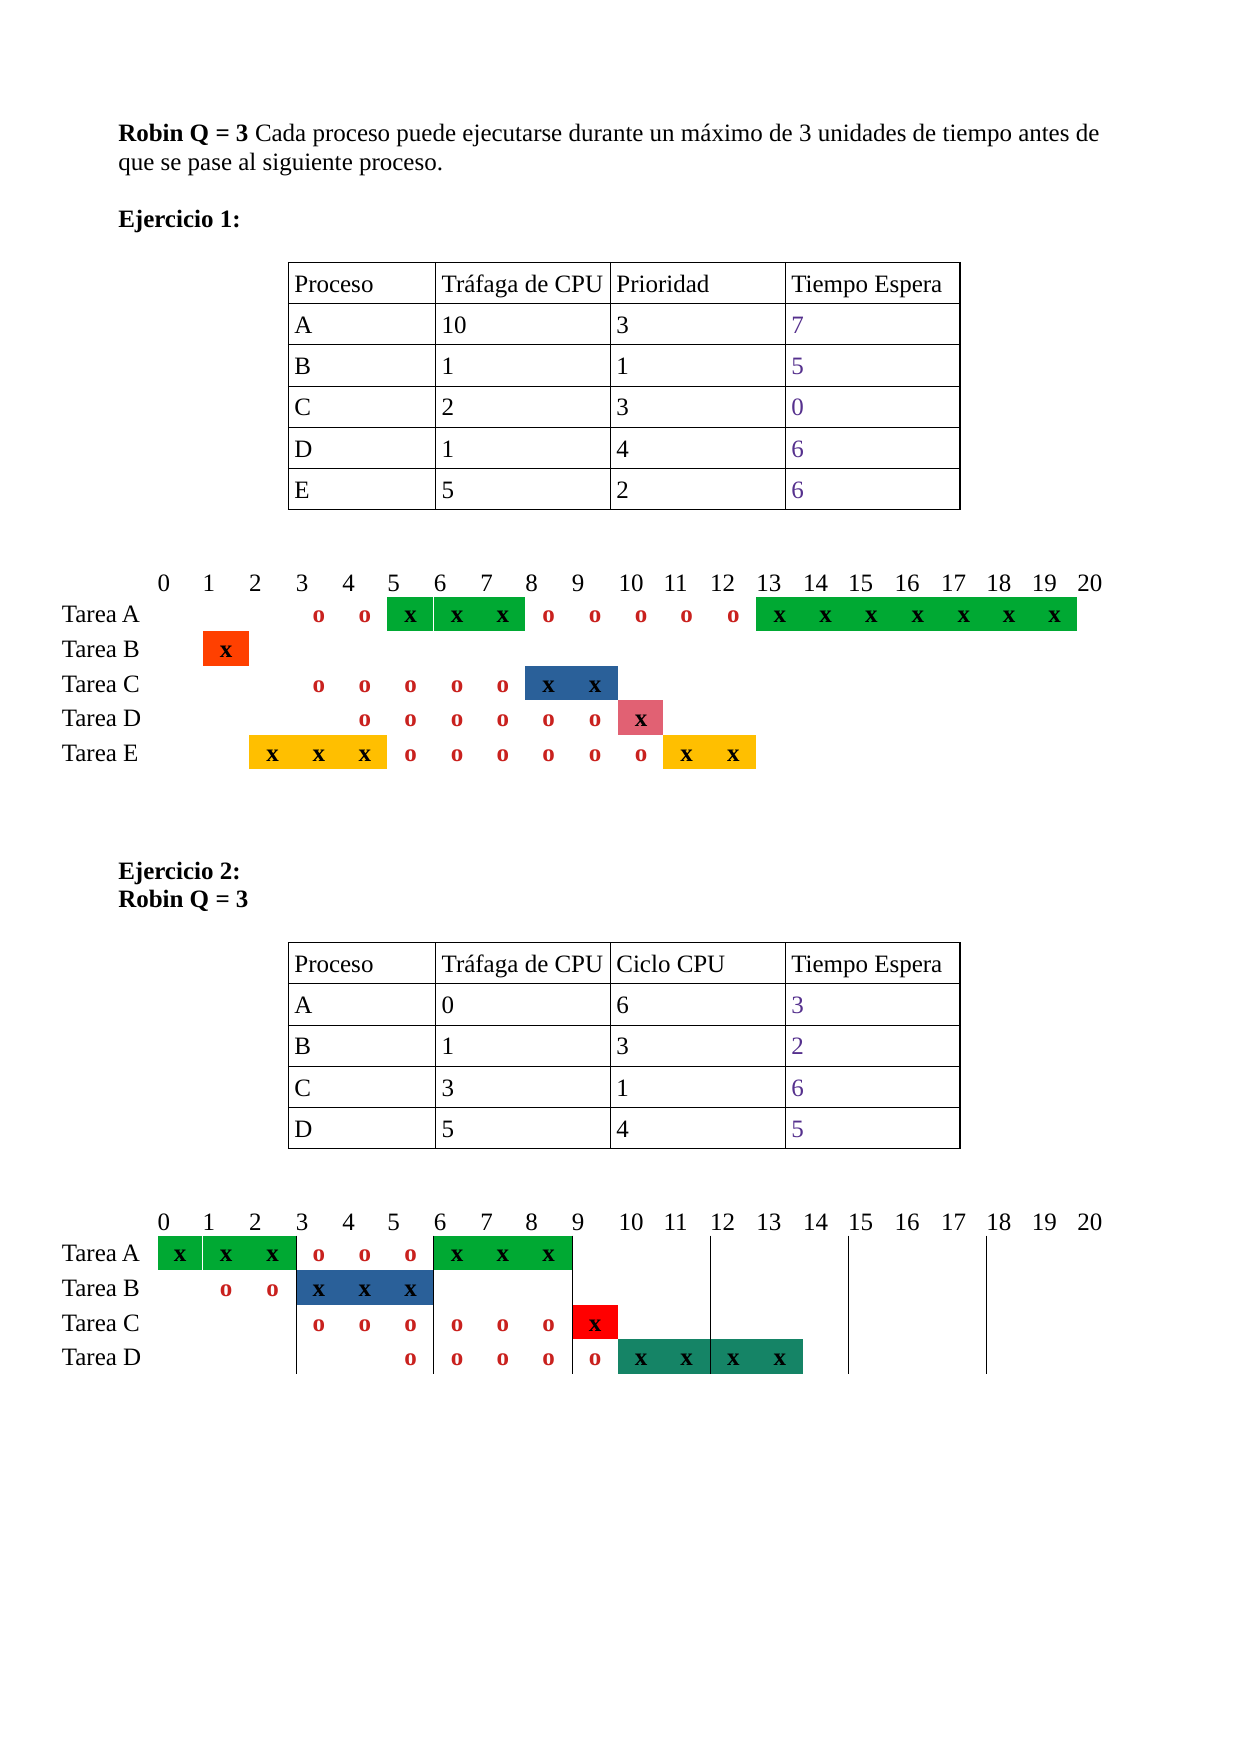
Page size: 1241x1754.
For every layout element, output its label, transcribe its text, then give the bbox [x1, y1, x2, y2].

table_cell [849, 1339, 894, 1374]
table_cell [986, 700, 1032, 735]
table_cell Tarea C [62, 666, 157, 700]
table_cell B [289, 1026, 435, 1066]
table_cell [894, 631, 941, 666]
table_cell [710, 666, 756, 700]
table_header 11 [663, 568, 710, 597]
table_cell Tarea A [62, 1236, 157, 1270]
table_cell x [803, 597, 848, 631]
table_header 0 [158, 1207, 202, 1236]
table_cell [941, 1236, 986, 1270]
table_cell [573, 1236, 618, 1270]
table_header 16 [894, 1207, 941, 1236]
table_header 4 [342, 1207, 387, 1236]
table_cell D [289, 428, 435, 468]
table_cell 0 [436, 984, 610, 1024]
table_header 1 [203, 568, 249, 597]
table_cell [1032, 1305, 1077, 1339]
table_cell [803, 1270, 848, 1305]
table_cell o [296, 597, 342, 631]
table_cell x [848, 597, 894, 631]
table_cell [158, 1305, 202, 1339]
table_cell 10 [436, 304, 610, 344]
table_cell o [525, 1305, 572, 1339]
table_header 8 [525, 1207, 572, 1236]
table_header 16 [894, 568, 941, 597]
table_cell D [289, 1108, 435, 1148]
table_cell [158, 631, 202, 666]
table_header 13 [756, 568, 803, 597]
table_cell x [203, 631, 249, 666]
table_cell x [710, 735, 756, 769]
table_cell 6 [786, 428, 959, 468]
table_cell o [434, 1339, 480, 1374]
table_header 17 [941, 1207, 986, 1236]
table_cell A [289, 304, 435, 344]
table_cell [803, 1339, 848, 1374]
table_header 14 [803, 1207, 848, 1236]
table_cell C [289, 1067, 435, 1107]
table_header 12 [710, 1207, 756, 1236]
table_cell x [158, 1236, 202, 1270]
table_cell 3 [786, 984, 959, 1024]
table_cell E [289, 469, 435, 509]
table_cell o [710, 597, 756, 631]
table_header 11 [663, 1207, 710, 1236]
table_cell [434, 1270, 480, 1305]
table_cell [1077, 597, 1122, 631]
table_cell [710, 631, 756, 666]
table_cell [618, 1305, 663, 1339]
table_header 3 [296, 568, 342, 597]
table_cell [158, 666, 202, 700]
table_cell o [480, 1305, 525, 1339]
table_cell [342, 631, 387, 666]
table_cell 2 [611, 469, 785, 509]
table_cell [663, 1270, 710, 1305]
table_header 18 [986, 568, 1032, 597]
table_cell o [525, 1339, 572, 1374]
table_cell [1077, 1270, 1122, 1305]
table_cell [1032, 666, 1077, 700]
table_cell o [434, 1305, 480, 1339]
table_cell o [342, 700, 387, 735]
table_cell 2 [786, 1026, 959, 1066]
table_cell 6 [786, 469, 959, 509]
table_cell o [572, 700, 618, 735]
table_cell Tarea A [62, 597, 157, 631]
table_cell [894, 1270, 941, 1305]
table_cell [1077, 1339, 1122, 1374]
table_cell [572, 631, 618, 666]
table_header 5 [387, 568, 433, 597]
table_cell [987, 1305, 1032, 1339]
table_cell Tarea C [62, 1305, 157, 1339]
table_cell [756, 631, 803, 666]
table_cell x [387, 1270, 433, 1305]
table_header 8 [525, 568, 572, 597]
table_cell [342, 1339, 387, 1374]
table_cell 4 [611, 428, 785, 468]
table_cell [249, 700, 296, 735]
table_cell 6 [786, 1067, 959, 1107]
table_cell [1032, 735, 1077, 769]
table_cell x [296, 735, 342, 769]
table_cell o [342, 1236, 387, 1270]
table_cell [756, 735, 803, 769]
table_header 1 [203, 1207, 249, 1236]
table_cell x [986, 597, 1032, 631]
table_header 5 [387, 1207, 433, 1236]
table_cell Tarea D [62, 1339, 157, 1374]
table_cell [387, 631, 433, 666]
table_cell x [756, 597, 803, 631]
table_cell o [480, 735, 525, 769]
table_cell 3 [611, 387, 785, 427]
table_cell o [572, 735, 618, 769]
table_cell x [711, 1339, 756, 1374]
table_header [62, 1207, 157, 1236]
table_cell [573, 1270, 618, 1305]
table_header Tiempo Espera [786, 263, 959, 303]
table_cell 1 [436, 1026, 610, 1066]
table_cell [158, 735, 202, 769]
table_header 9 [572, 568, 618, 597]
table_cell o [663, 597, 710, 631]
table_cell [711, 1305, 756, 1339]
table_cell [249, 666, 296, 700]
table_cell [849, 1236, 894, 1270]
table_cell x [525, 666, 572, 700]
table_cell x [203, 1236, 249, 1270]
table_header Tiempo Espera [786, 943, 959, 983]
table_header Proceso [289, 943, 435, 983]
table_header 19 [1032, 1207, 1077, 1236]
table_cell o [203, 1270, 249, 1305]
table_cell o [525, 700, 572, 735]
table_header 19 [1032, 568, 1077, 597]
table_header 6 [434, 568, 480, 597]
table_cell o [342, 666, 387, 700]
table_cell [1032, 1339, 1077, 1374]
table_cell [249, 597, 296, 631]
table_cell 5 [786, 1108, 959, 1148]
table_cell [941, 631, 986, 666]
table_header 17 [941, 568, 986, 597]
table_cell [663, 1305, 710, 1339]
table_cell [480, 1270, 525, 1305]
table_header 10 [618, 1207, 663, 1236]
table_header 2 [249, 1207, 296, 1236]
table_cell [711, 1236, 756, 1270]
text Ejercicio 1: [118, 204, 1122, 233]
table_cell [756, 666, 803, 700]
table_cell [803, 666, 848, 700]
table_cell 5 [436, 1108, 610, 1148]
table_cell [158, 700, 202, 735]
table_header 20 [1077, 1207, 1122, 1236]
table_cell [941, 666, 986, 700]
table_cell [525, 1270, 572, 1305]
table_cell [203, 1339, 249, 1374]
table_cell o [525, 735, 572, 769]
table_cell [1077, 700, 1122, 735]
table_cell [618, 631, 663, 666]
table_cell o [525, 597, 572, 631]
table_cell [848, 666, 894, 700]
table_cell [1032, 700, 1077, 735]
table_cell x [480, 1236, 525, 1270]
table_cell [803, 1305, 848, 1339]
table_cell x [434, 597, 480, 631]
table_cell x [387, 597, 433, 631]
table_header Prioridad [611, 263, 785, 303]
table_cell [1077, 631, 1122, 666]
table_header 13 [756, 1207, 803, 1236]
table_cell x [663, 1339, 710, 1374]
table_cell [1032, 631, 1077, 666]
table_cell x [342, 735, 387, 769]
table_header 9 [572, 1207, 618, 1236]
table_cell x [618, 700, 663, 735]
table_cell o [387, 1236, 433, 1270]
table_cell o [618, 735, 663, 769]
table_cell [894, 1305, 941, 1339]
table_cell [941, 1339, 986, 1374]
table_cell [941, 1305, 986, 1339]
table_cell A [289, 984, 435, 1024]
table_cell [987, 1339, 1032, 1374]
table_header Ciclo CPU [611, 943, 785, 983]
table_header Proceso [289, 263, 435, 303]
table_cell [480, 631, 525, 666]
text Robin Q = 3 Cada proceso puede ejecutarse durante un máximo de 3 unidades de tiempo antes de que se pase al siguiente proceso. [118, 118, 1122, 176]
table_cell [894, 700, 941, 735]
table_cell o [296, 666, 342, 700]
table_cell [894, 1236, 941, 1270]
table_cell [203, 1305, 249, 1339]
table_cell 0 [786, 387, 959, 427]
table_cell o [249, 1270, 296, 1305]
table_cell [756, 700, 803, 735]
table_cell Tarea E [62, 735, 157, 769]
table_cell o [297, 1236, 342, 1270]
table_cell [987, 1236, 1032, 1270]
table_header 0 [158, 568, 202, 597]
table_cell o [387, 1339, 433, 1374]
text Ejercicio 2: [118, 856, 1122, 884]
table_cell 7 [786, 304, 959, 344]
table_cell x [249, 1236, 296, 1270]
table_cell [803, 1236, 848, 1270]
table_header 18 [986, 1207, 1032, 1236]
table_cell [618, 666, 663, 700]
table_header Tráfaga de CPU [436, 263, 610, 303]
table_cell B [289, 345, 435, 386]
table_cell x [525, 1236, 572, 1270]
table_cell x [249, 735, 296, 769]
table_cell [987, 1270, 1032, 1305]
table_cell 1 [436, 428, 610, 468]
table_cell [894, 666, 941, 700]
table_cell [663, 700, 710, 735]
table_cell [711, 1270, 756, 1305]
table_cell x [297, 1270, 342, 1305]
table_cell [1077, 1236, 1122, 1270]
table_cell [203, 666, 249, 700]
table_cell Tarea B [62, 631, 157, 666]
table_cell 1 [436, 345, 610, 386]
table_cell [249, 1305, 296, 1339]
table_cell [986, 631, 1032, 666]
table_header 6 [434, 1207, 480, 1236]
table_cell x [572, 666, 618, 700]
table_cell [986, 666, 1032, 700]
table_cell [203, 700, 249, 735]
table_cell o [297, 1305, 342, 1339]
table_cell [525, 631, 572, 666]
table_header [62, 568, 157, 597]
table_header 7 [480, 1207, 525, 1236]
table_cell [986, 735, 1032, 769]
table_cell o [480, 666, 525, 700]
table_cell x [573, 1305, 618, 1339]
table_cell [803, 735, 848, 769]
table_cell x [342, 1270, 387, 1305]
table_cell o [342, 1305, 387, 1339]
table_cell [203, 597, 249, 631]
table_header 2 [249, 568, 296, 597]
table_header 12 [710, 568, 756, 597]
table_cell [894, 735, 941, 769]
table_cell o [342, 597, 387, 631]
table_cell x [480, 597, 525, 631]
table_cell 1 [611, 1067, 785, 1107]
table_cell [158, 1339, 202, 1374]
table_cell o [434, 735, 480, 769]
table_header 14 [803, 568, 848, 597]
table_cell [663, 1236, 710, 1270]
table_cell 3 [611, 1026, 785, 1066]
table_header 10 [618, 568, 663, 597]
table_cell Tarea B [62, 1270, 157, 1305]
table_cell x [756, 1339, 803, 1374]
table_cell 3 [611, 304, 785, 344]
table_cell [941, 1270, 986, 1305]
table_cell [663, 666, 710, 700]
text Robin Q = 3 [118, 884, 1122, 913]
table_header Tráfaga de CPU [436, 943, 610, 983]
table_cell x [894, 597, 941, 631]
table_cell [756, 1236, 803, 1270]
table_cell x [1032, 597, 1077, 631]
table_cell 5 [786, 345, 959, 386]
table_cell [803, 631, 848, 666]
table_header 7 [480, 568, 525, 597]
table_cell [894, 1339, 941, 1374]
table_cell [1077, 666, 1122, 700]
table_cell 3 [436, 1067, 610, 1107]
table_cell o [387, 735, 433, 769]
table_cell o [434, 700, 480, 735]
table_cell o [573, 1339, 618, 1374]
table_cell o [572, 597, 618, 631]
table_cell [296, 700, 342, 735]
table_cell [297, 1339, 342, 1374]
table_cell x [941, 597, 986, 631]
table_header 4 [342, 568, 387, 597]
table_cell [434, 631, 480, 666]
table_cell [849, 1270, 894, 1305]
table_cell [618, 1270, 663, 1305]
table_header 20 [1077, 568, 1122, 597]
table_cell [848, 735, 894, 769]
table_cell [618, 1236, 663, 1270]
table_header 15 [848, 568, 894, 597]
table_cell [158, 1270, 202, 1305]
table_cell [803, 700, 848, 735]
table_cell [1032, 1236, 1077, 1270]
table_cell 2 [436, 387, 610, 427]
table_cell C [289, 387, 435, 427]
table_cell [941, 735, 986, 769]
table_cell 5 [436, 469, 610, 509]
table_cell [710, 700, 756, 735]
table_cell 6 [611, 984, 785, 1024]
table_cell [1077, 735, 1122, 769]
table_cell o [387, 666, 433, 700]
table_cell [756, 1305, 803, 1339]
table_cell [848, 631, 894, 666]
table_cell o [387, 1305, 433, 1339]
table_cell x [663, 735, 710, 769]
table_cell 1 [611, 345, 785, 386]
table_cell 4 [611, 1108, 785, 1148]
table_cell o [387, 700, 433, 735]
table_cell o [480, 700, 525, 735]
table_cell [1077, 1305, 1122, 1339]
table_cell o [434, 666, 480, 700]
table_cell [249, 631, 296, 666]
table_cell [941, 700, 986, 735]
table_cell o [618, 597, 663, 631]
table_cell Tarea D [62, 700, 157, 735]
table_cell [849, 1305, 894, 1339]
table_cell [1032, 1270, 1077, 1305]
table_cell x [434, 1236, 480, 1270]
table_cell [158, 597, 202, 631]
table_cell [203, 735, 249, 769]
table_header 3 [296, 1207, 342, 1236]
table_cell [663, 631, 710, 666]
table_cell [249, 1339, 296, 1374]
table_cell o [480, 1339, 525, 1374]
table_cell [756, 1270, 803, 1305]
table_cell [848, 700, 894, 735]
table_cell x [618, 1339, 663, 1374]
table_header 15 [848, 1207, 894, 1236]
table_cell [296, 631, 342, 666]
